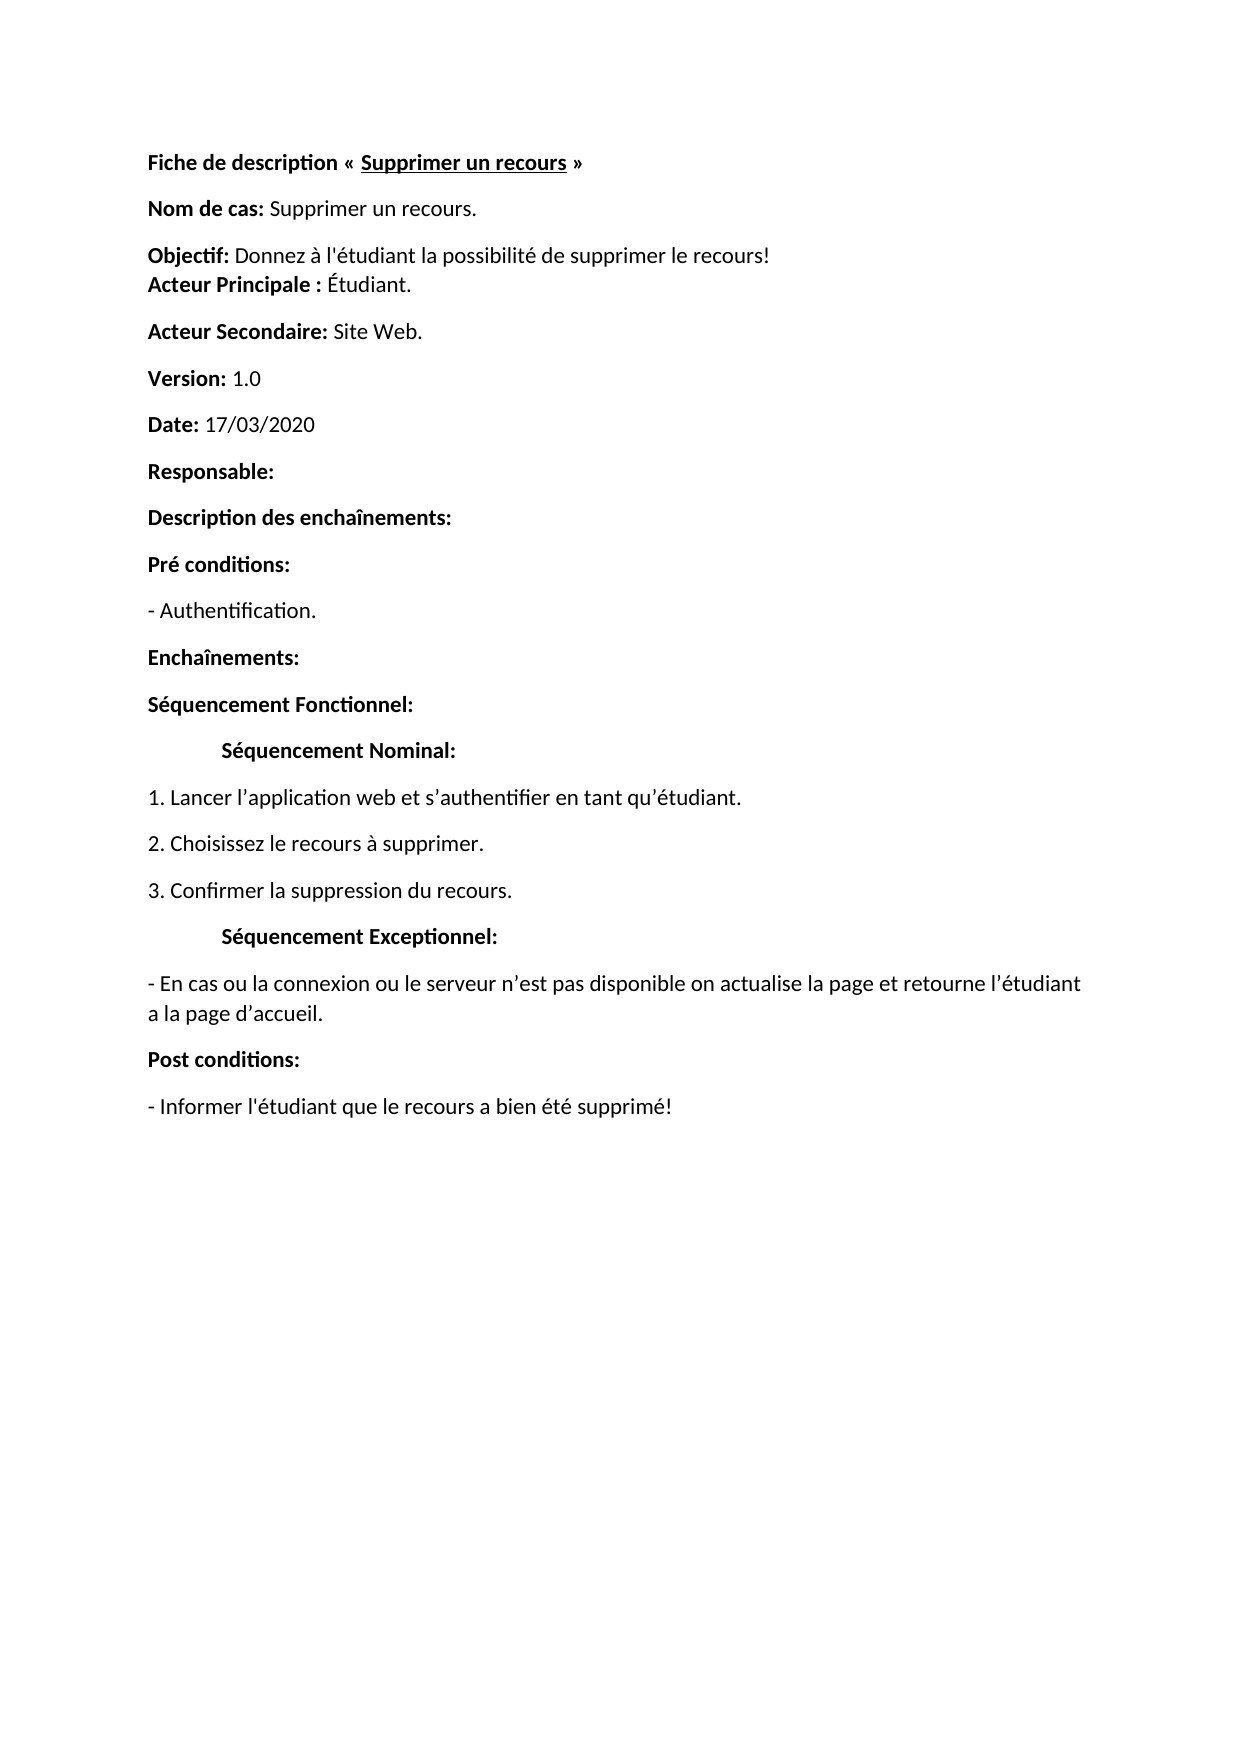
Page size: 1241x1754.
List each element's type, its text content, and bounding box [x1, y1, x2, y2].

text Description des enchaînements: [148, 503, 1093, 531]
text 2. Choisissez le recours à supprimer. [148, 829, 1093, 857]
text 1. Lancer l’application web et s’authentifier en tant qu’étudiant. [148, 783, 1093, 811]
text Séquencement Fonctionnel: [148, 690, 1093, 718]
text Date: 17/03/2020 [148, 410, 1093, 438]
text Enchaînements: [148, 643, 1093, 671]
text 3. Confirmer la suppression du recours. [148, 876, 1093, 904]
text Séquencement Nominal: [148, 736, 1093, 764]
text - En cas ou la connexion ou le serveur n’est pas disponible on actualise la page et retourne l’étudiant a la page d’accueil. [148, 969, 1093, 1027]
text Responsable: [148, 457, 1093, 485]
text Fiche de description « Supprimer un recours » [148, 148, 1093, 176]
text Post conditions: [148, 1046, 1093, 1073]
text Pré conditions: [148, 550, 1093, 578]
text Séquencement Exceptionnel: [148, 922, 1093, 951]
text Acteur Secondaire: Site Web. [148, 317, 1093, 345]
text Objectif: Donnez à l'étudiant la possibilité de supprimer le recours! Acteur Principale : Étudiant. [148, 241, 1093, 299]
text - Informer l'étudiant que le recours a bien été supprimé! [148, 1092, 1093, 1120]
text - Authentification. [148, 597, 1093, 624]
text Nom de cas: Supprimer un recours. [148, 194, 1093, 222]
text Version: 1.0 [148, 364, 1093, 392]
